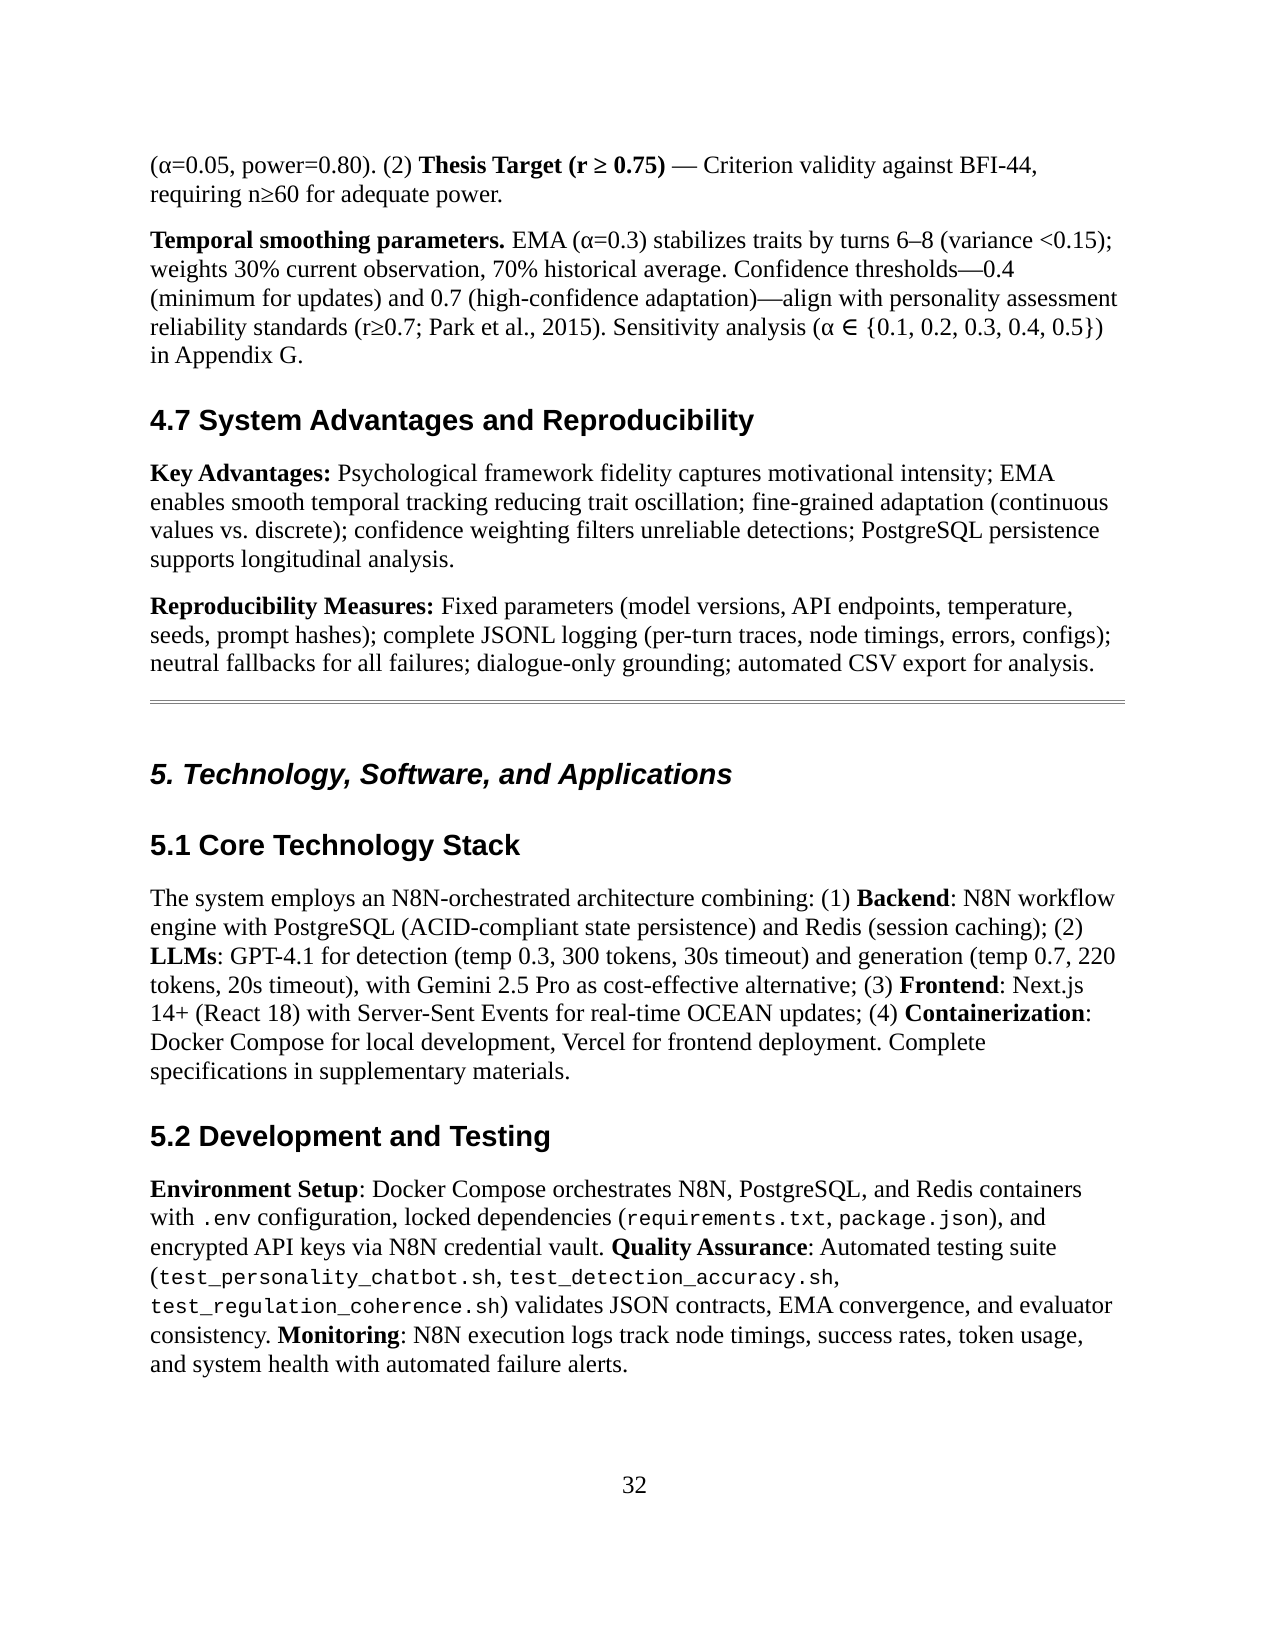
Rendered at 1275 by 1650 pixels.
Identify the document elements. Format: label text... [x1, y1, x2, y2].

text The system employs an N8N-orchestrated architecture combining: (1) Backend: N8N workflow engine with PostgreSQL (ACID-compliant state persistence) and Redis (session caching); (2) LLMs: GPT-4.1 for detection (temp 0.3, 300 tokens, 30s timeout) and generation (temp 0.7, 220 tokens, 20s timeout), with Gemini 2.5 Pro as cost-effective alternative; (3) Frontend: Next.js 14+ (React 18) with Server-Sent Events for real-time OCEAN updates; (4) Containerization: Docker Compose for local development, Vercel for frontend deployment. Complete specifications in supplementary materials. [150, 883, 1125, 1085]
subtitle 5.1 Core Technology Stack [150, 828, 1125, 862]
text Key Advantages: Psychological framework fidelity captures motivational intensity; EMA enables smooth temporal tracking reducing trait oscillation; fine-grained adaptation (continuous values vs. discrete); confidence weighting filters unreliable detections; PostgreSQL persistence supports longitudinal analysis. [150, 458, 1125, 573]
subtitle 5. Technology, Software, and Applications [150, 757, 1125, 791]
text Environment Setup: Docker Compose orchestrates N8N, PostgreSQL, and Redis containers with .env configuration, locked dependencies (requirements.txt, package.json), and encrypted API keys via N8N credential vault. Quality Assurance: Automated testing suite (test_personality_chatbot.sh, test_detection_accuracy.sh, test_regulation_coherence.sh) validates JSON contracts, EMA convergence, and evaluator consistency. Monitoring: N8N execution logs track node timings, success rates, token usage, and system health with automated failure alerts. [150, 1174, 1125, 1377]
text Reproducibility Measures: Fixed parameters (model versions, API endpoints, temperature, seeds, prompt hashes); complete JSONL logging (per-turn traces, node timings, errors, configs); neutral fallbacks for all failures; dialogue-only grounding; automated CSV export for analysis. [150, 591, 1125, 677]
subtitle 4.7 System Advantages and Reproducibility [150, 403, 1125, 437]
text (α=0.05, power=0.80). (2) Thesis Target (r ≥ 0.75) — Criterion validity against BFI-44, requiring n≥60 for adequate power. [150, 150, 1125, 207]
text Temporal smoothing parameters. EMA (α=0.3) stabilizes traits by turns 6–8 (variance <0.15); weights 30% current observation, 70% historical average. Confidence thresholds—0.4 (minimum for updates) and 0.7 (high-confidence adaptation)—align with personality assessment reliability standards (r≥0.7; Park et al., 2015). Sensitivity analysis (α ∈ {0.1, 0.2, 0.3, 0.4, 0.5}) in Appendix G. [150, 225, 1125, 369]
subtitle 5.2 Development and Testing [150, 1119, 1125, 1152]
